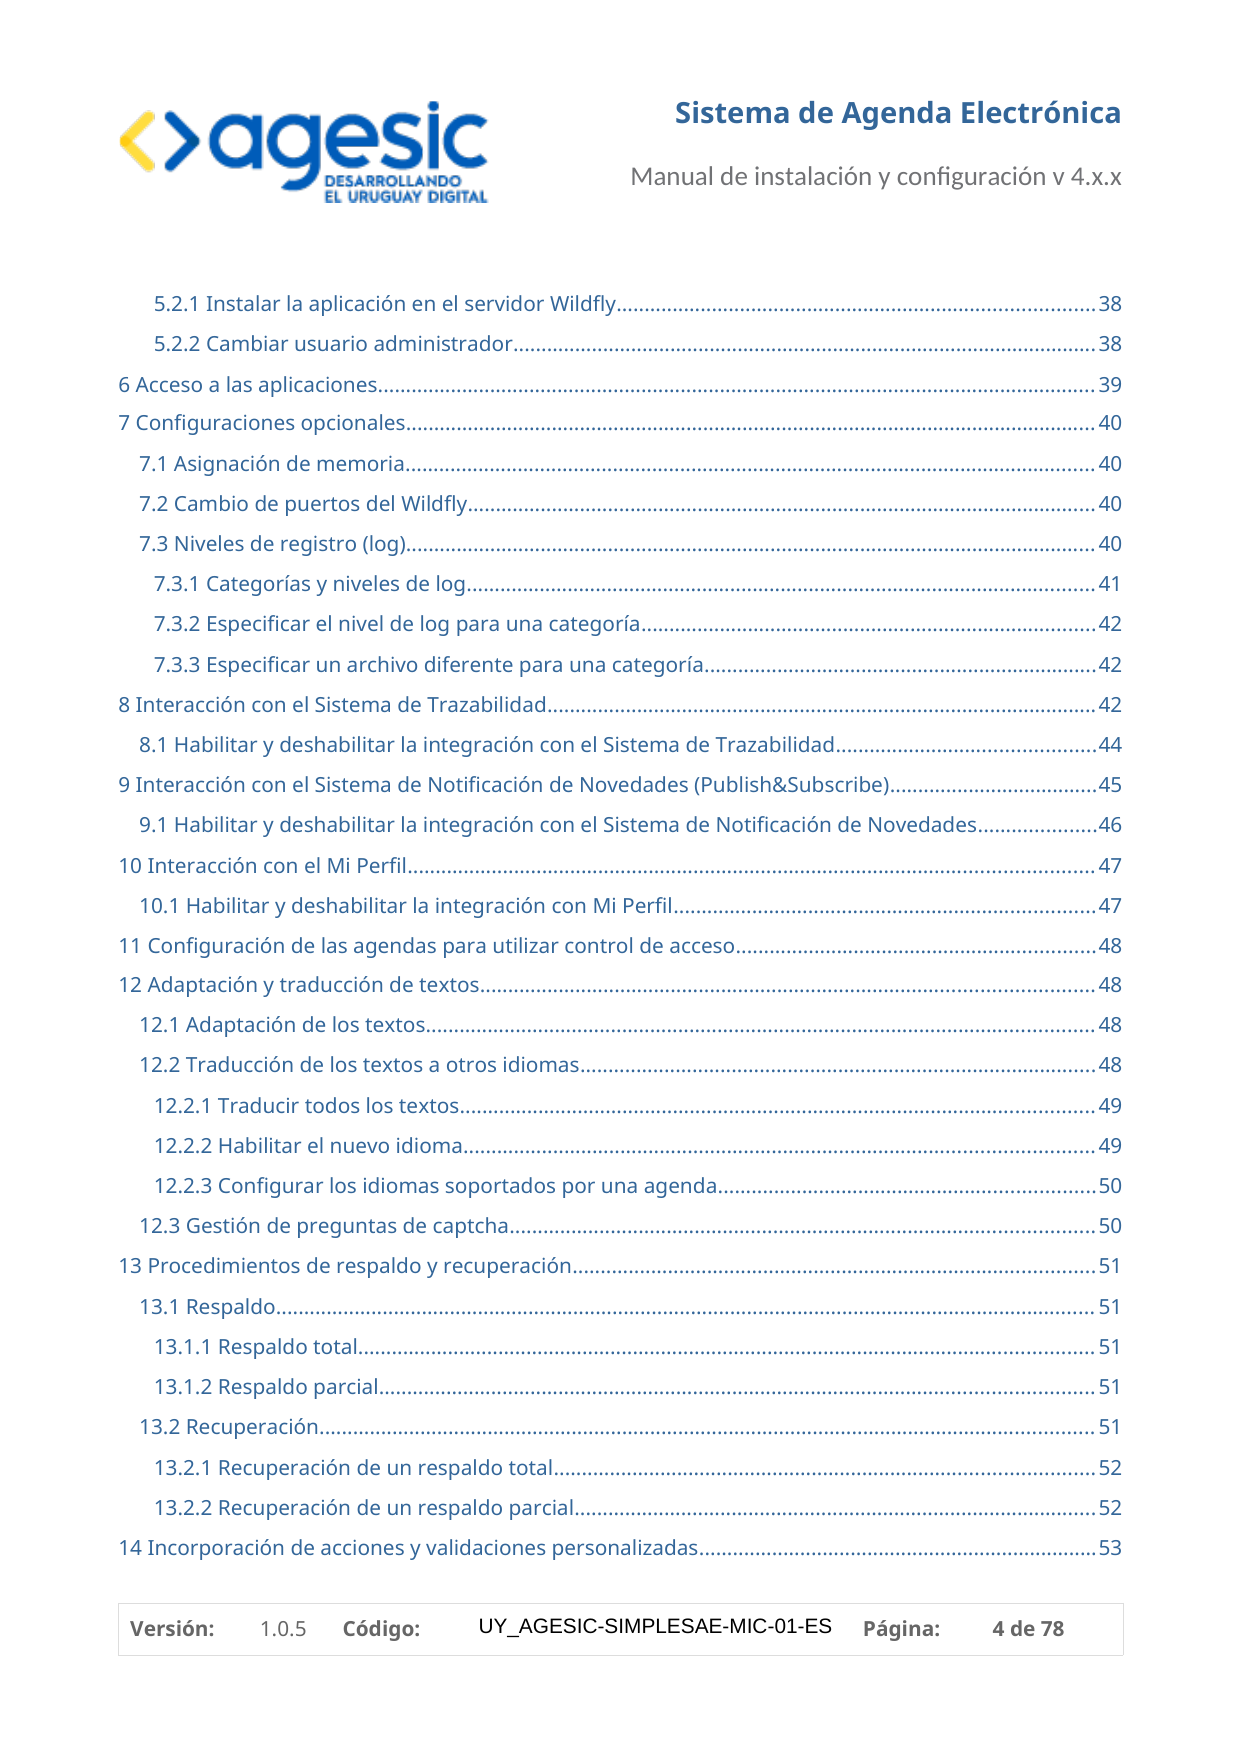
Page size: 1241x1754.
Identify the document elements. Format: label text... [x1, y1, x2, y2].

text 13.2.1 Recuperación de un respaldo total 52 [153, 1453, 1122, 1481]
text 7.3 Niveles de registro (log) 40 [139, 529, 1122, 558]
text 14 Incorporación de acciones y validaciones personalizadas 53 [118, 1533, 1122, 1561]
text 6 Acceso a las aplicaciones 39 [118, 370, 1122, 398]
text 7.3.1 Categorías y niveles de log 41 [153, 569, 1122, 598]
text 12.2 Traducción de los textos a otros idiomas 48 [139, 1051, 1122, 1079]
text 10 Interacción con el Mi Perfil 47 [118, 851, 1122, 879]
text 8.1 Habilitar y deshabilitar la integración con el Sistema de Trazabilidad 44 [139, 730, 1122, 759]
text 13.1.2 Respaldo parcial 51 [153, 1372, 1122, 1401]
text 9.1 Habilitar y deshabilitar la integración con el Sistema de Notificación de Novedades 46 [139, 811, 1122, 839]
picture [119, 101, 489, 203]
text 9 Interacción con el Sistema de Notificación de Novedades (Publish&Subscribe) 45 [118, 770, 1122, 799]
text 12 Adaptación y traducción de textos 48 [118, 970, 1122, 998]
text 12.2.3 Configurar los idiomas soportados por una agenda 50 [153, 1171, 1122, 1199]
text 7.3.3 Especificar un archivo diferente para una categoría 42 [153, 650, 1122, 678]
text 13 Procedimientos de respaldo y recuperación 51 [118, 1252, 1122, 1280]
text 7.1 Asignación de memoria 40 [139, 449, 1122, 477]
text 7.2 Cambio de puertos del Wildfly 40 [139, 489, 1122, 517]
text 12.1 Adaptación de los textos 48 [139, 1010, 1122, 1039]
text 7 Configuraciones opcionales 40 [118, 408, 1122, 437]
text 12.2.1 Traducir todos los textos 49 [153, 1091, 1122, 1119]
text 10.1 Habilitar y deshabilitar la integración con Mi Perfil 47 [139, 891, 1122, 919]
text 13.2.2 Recuperación de un respaldo parcial 52 [153, 1493, 1122, 1521]
text 11 Configuración de las agendas para utilizar control de acceso 48 [118, 931, 1122, 960]
text 13.1 Respaldo 51 [139, 1292, 1122, 1320]
text 5.2.1 Instalar la aplicación en el servidor Wildfly 38 [153, 289, 1122, 318]
text 13.2 Recuperación 51 [139, 1412, 1122, 1441]
text 12.3 Gestión de preguntas de captcha 50 [139, 1211, 1122, 1240]
text 13.1.1 Respaldo total 51 [153, 1332, 1122, 1360]
text 7.3.2 Especificar el nivel de log para una categoría 42 [153, 609, 1122, 638]
text 12.2.2 Habilitar el nuevo idioma 49 [153, 1131, 1122, 1159]
text 8 Interacción con el Sistema de Trazabilidad 42 [118, 690, 1122, 718]
text 5.2.2 Cambiar usuario administrador 38 [153, 329, 1122, 358]
